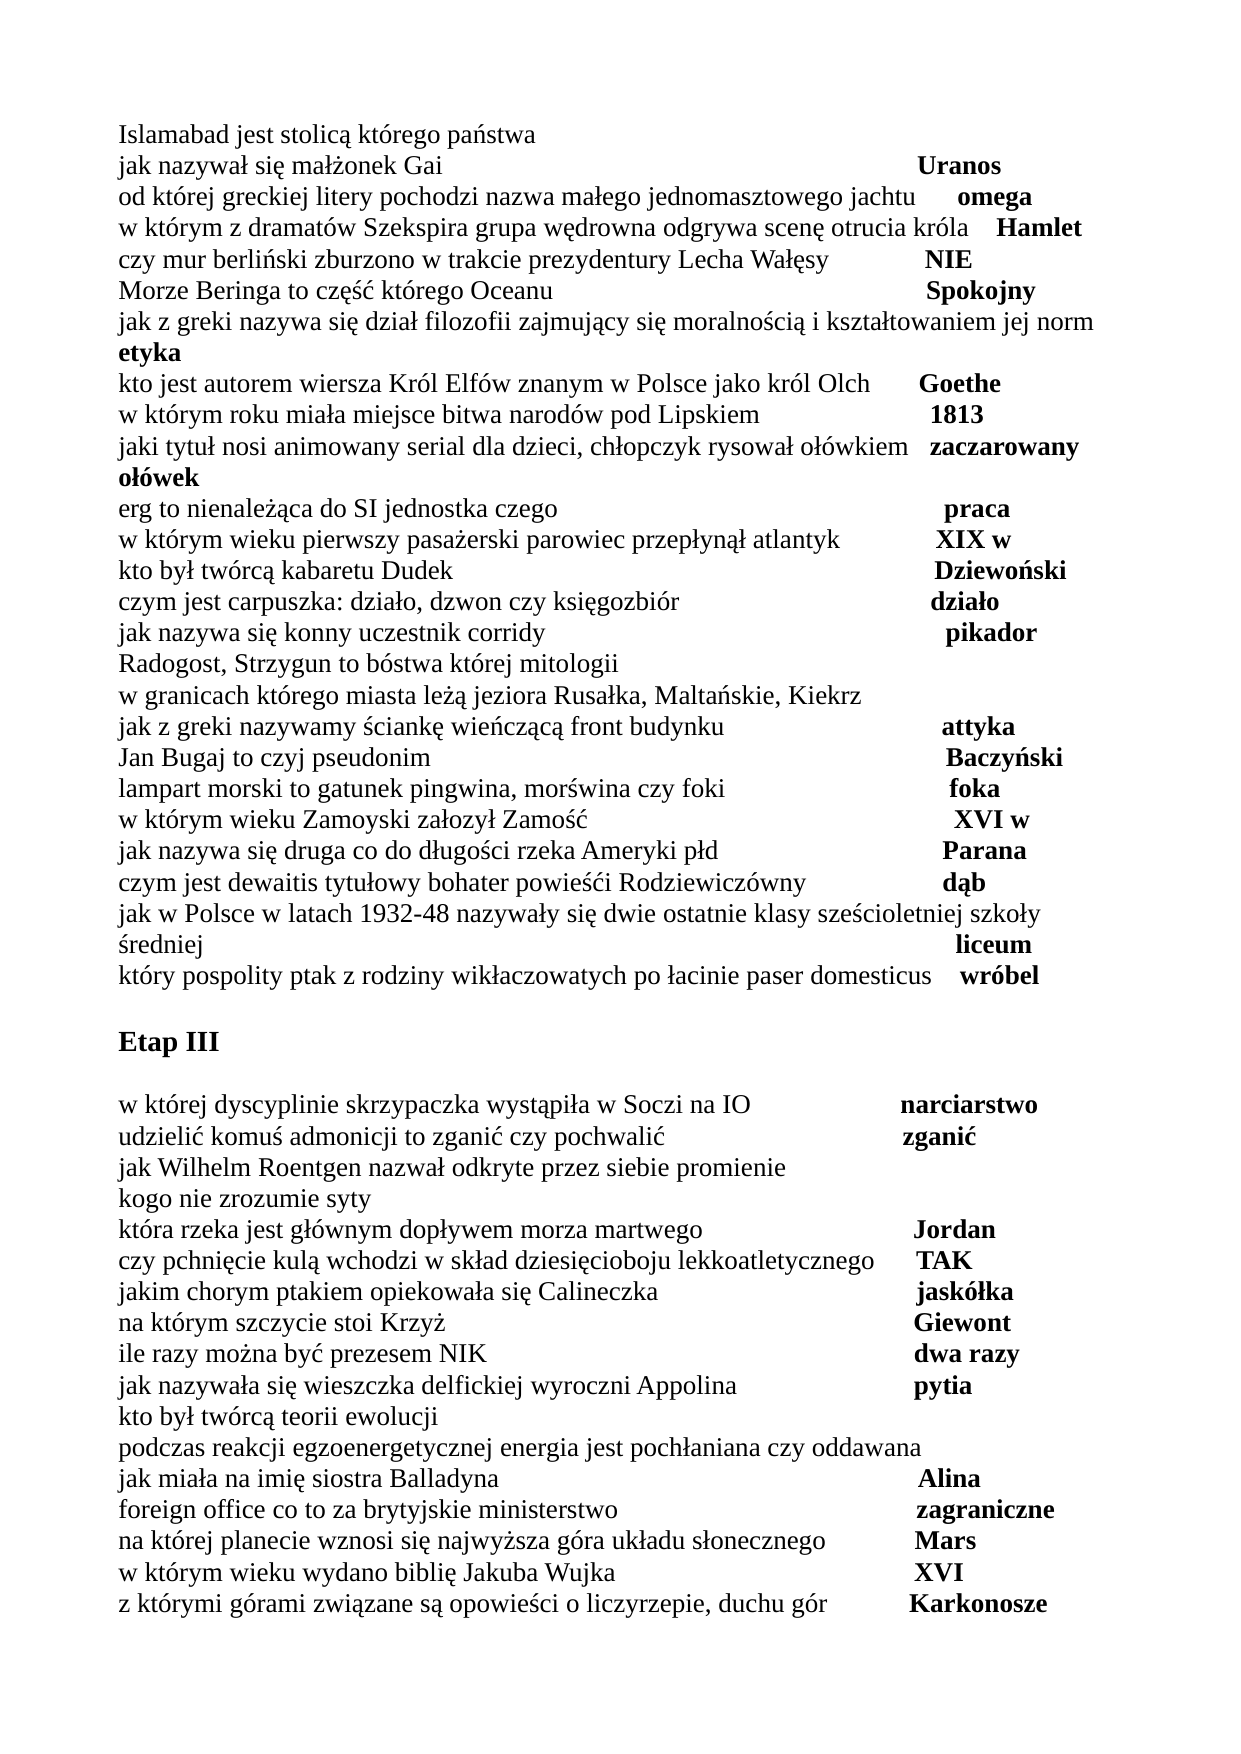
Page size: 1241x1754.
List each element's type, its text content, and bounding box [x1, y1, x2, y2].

text kto był twórcą kabaretu Dudek Dziewoński [118, 554, 1122, 585]
text jak nazywała się wieszczka delfickiej wyroczni Appolina pytia [118, 1369, 1122, 1400]
text jak nazywa się konny uczestnik corridy pikador [118, 616, 1122, 648]
text ile razy można być prezesem NIK dwa razy [118, 1338, 1122, 1369]
text kto był twórcą teorii ewolucji [118, 1400, 1122, 1431]
text jakim chorym ptakiem opiekowała się Calineczka jaskółka [118, 1275, 1122, 1306]
text Jan Bugaj to czyj pseudonim Baczyński [118, 741, 1122, 772]
text jak nazywał się małżonek Gai Uranos [118, 149, 1122, 180]
text od której greckiej litery pochodzi nazwa małego jednomasztowego jachtu omega [118, 180, 1122, 212]
text podczas reakcji egzoenergetycznej energia jest pochłaniana czy oddawana [118, 1431, 1122, 1462]
text czy pchnięcie kulą wchodzi w skład dziesięcioboju lekkoatletycznego TAK [118, 1244, 1122, 1275]
text czym jest carpuszka: działo, dzwon czy księgozbiór działo [118, 585, 1122, 616]
text erg to nienależąca do SI jednostka czego praca [118, 492, 1122, 523]
text który pospolity ptak z rodziny wikłaczowatych po łacinie paser domesticus wróbel [118, 959, 1122, 990]
text w granicach którego miasta leżą jeziora Rusałka, Maltańskie, Kiekrz [118, 679, 1122, 710]
text jak w Polsce w latach 1932-48 nazywały się dwie ostatnie klasy sześcioletniej szkoły średniej liceum [118, 897, 1122, 959]
text która rzeka jest głównym dopływem morza martwego Jordan [118, 1213, 1122, 1244]
text w której dyscyplinie skrzypaczka wystąpiła w Soczi na IO narciarstwo [118, 1088, 1122, 1119]
text czy mur berliński zburzono w trakcie prezydentury Lecha Wałęsy NIE [118, 243, 1122, 274]
text czym jest dewaitis tytułowy bohater powieśći Rodziewiczówny dąb [118, 866, 1122, 897]
text Radogost, Strzygun to bóstwa której mitologii [118, 648, 1122, 679]
text kto jest autorem wiersza Król Elfów znanym w Polsce jako król Olch Goethe [118, 367, 1122, 398]
text jak miała na imię siostra Balladyna Alina [118, 1462, 1122, 1493]
text na której planecie wznosi się najwyższa góra układu słonecznego Mars [118, 1524, 1122, 1556]
text w którym roku miała miejsce bitwa narodów pod Lipskiem 1813 [118, 398, 1122, 429]
text jak Wilhelm Roentgen nazwał odkryte przez siebie promienie [118, 1151, 1122, 1182]
text Etap III [118, 1024, 1122, 1057]
text jak z greki nazywamy ściankę wieńczącą front budynku attyka [118, 710, 1122, 741]
text foreign office co to za brytyjskie ministerstwo zagraniczne [118, 1493, 1122, 1524]
text na którym szczycie stoi Krzyż Giewont [118, 1306, 1122, 1338]
text jak z greki nazywa się dział filozofii zajmujący się moralnością i kształtowaniem jej norm [118, 305, 1122, 336]
text kogo nie zrozumie syty [118, 1182, 1122, 1213]
text lampart morski to gatunek pingwina, morświna czy foki foka [118, 772, 1122, 803]
text w którym wieku pierwszy pasażerski parowiec przepłynął atlantyk XIX w [118, 523, 1122, 554]
text z którymi górami związane są opowieści o liczyrzepie, duchu gór Karkonosze [118, 1587, 1122, 1618]
text jak nazywa się druga co do długości rzeka Ameryki płd Parana [118, 834, 1122, 866]
text etyka [118, 336, 1122, 367]
text jaki tytuł nosi animowany serial dla dzieci, chłopczyk rysował ołówkiem zaczarowany ołówek [118, 429, 1122, 492]
text Islamabad jest stolicą którego państwa [118, 118, 1122, 149]
text w którym wieku wydano biblię Jakuba Wujka XVI [118, 1556, 1122, 1587]
text udzielić komuś admonicji to zganić czy pochwalić zganić [118, 1119, 1122, 1151]
text w którym wieku Zamoyski załozył Zamość XVI w [118, 803, 1122, 834]
text w którym z dramatów Szekspira grupa wędrowna odgrywa scenę otrucia króla Hamlet [118, 212, 1122, 243]
text Morze Beringa to część którego Oceanu Spokojny [118, 274, 1122, 305]
